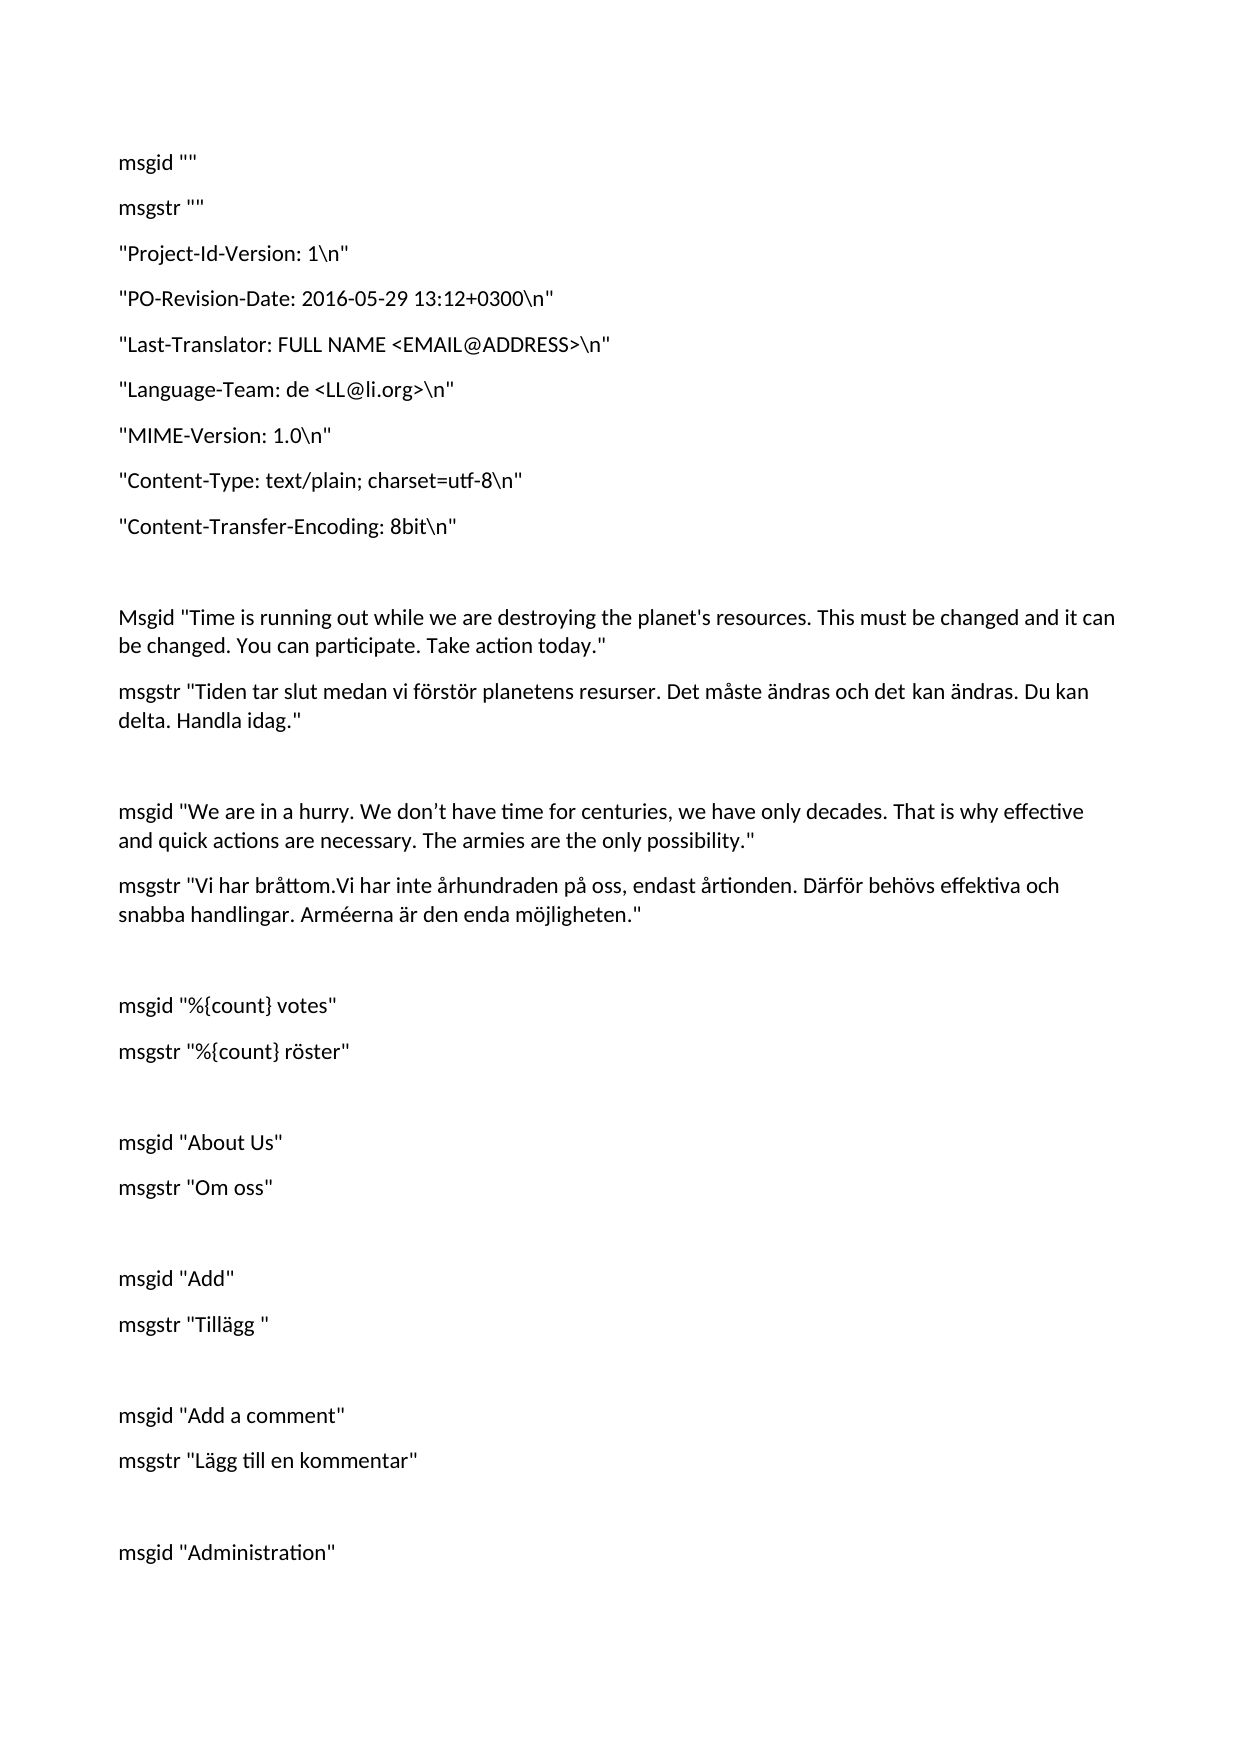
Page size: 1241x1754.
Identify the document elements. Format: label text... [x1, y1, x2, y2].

text msgid "Administration" [118, 1538, 1122, 1566]
text msgstr "Tillägg " [118, 1310, 1122, 1338]
text "Language-Team: de <LL@li.org>\n" [118, 375, 1122, 403]
text "Project-Id-Version: 1\n" [118, 239, 1122, 267]
text msgid "About Us" [118, 1128, 1122, 1156]
text "PO-Revision-Date: 2016-05-29 13:12+0300\n" [118, 284, 1122, 312]
text msgid "Add a comment" [118, 1401, 1122, 1429]
text msgstr "Om oss" [118, 1173, 1122, 1201]
text msgstr "%{count} röster" [118, 1037, 1122, 1065]
text msgstr "Tiden tar slut medan vi förstör planetens resurser. Det måste ändras och det kan ändras. Du kan delta. Handla idag." [118, 677, 1122, 734]
text msgstr "Lägg till en kommentar" [118, 1447, 1122, 1474]
text msgstr "Vi har bråttom.Vi har inte århundraden på oss, endast årtionden. Därför behövs effektiva och snabba handlingar. Arméerna är den enda möjligheten." [118, 871, 1122, 928]
text "Content-Transfer-Encoding: 8bit\n" [118, 512, 1122, 540]
text msgid "" [118, 148, 1122, 176]
text msgid "We are in a hurry. We don’t have time for centuries, we have only decades. That is why effective and quick actions are necessary. The armies are the only possibility." [118, 797, 1122, 854]
text msgstr "" [118, 193, 1122, 221]
text "Last-Translator: FULL NAME <EMAIL@ADDRESS>\n" [118, 330, 1122, 358]
text "MIME-Version: 1.0\n" [118, 421, 1122, 449]
text Msgid "Time is running out while we are destroying the planet's resources. This must be changed and it can be changed. You can participate. Take action today." [118, 603, 1122, 660]
text "Content-Type: text/plain; charset=utf-8\n" [118, 466, 1122, 494]
text msgid "Add" [118, 1264, 1122, 1292]
text msgid "%{count} votes" [118, 991, 1122, 1019]
